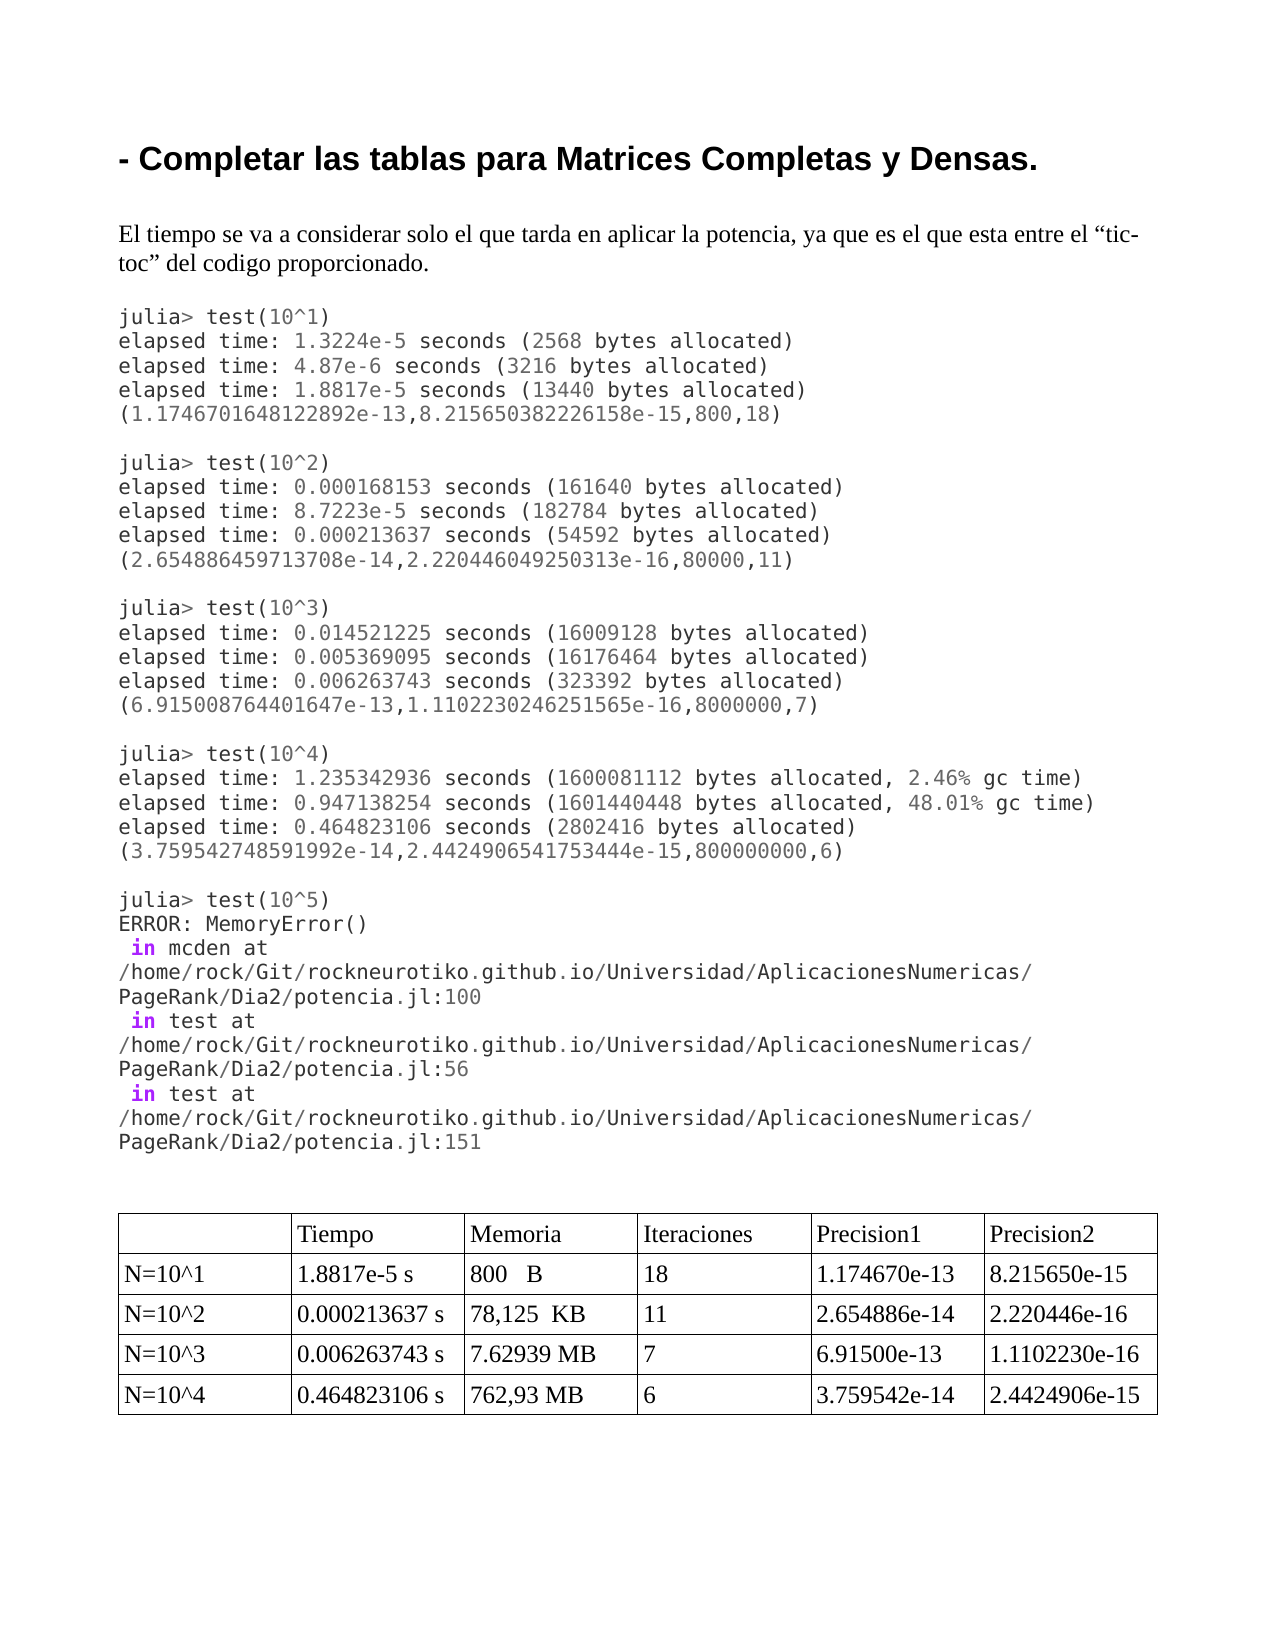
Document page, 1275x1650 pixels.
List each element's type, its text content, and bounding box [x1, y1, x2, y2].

text elapsed time: 1.3224e-5 seconds (2568 bytes allocated) [118, 329, 1157, 354]
table_cell 11 [638, 1295, 811, 1334]
text elapsed time: 0.947138254 seconds (1601440448 bytes allocated, 48.01% gc time) [118, 791, 1157, 815]
text El tiempo se va a considerar solo el que tarda en aplicar la potencia, ya que es el que esta entre el “tic-toc” del codigo proporcionado. [118, 219, 1157, 276]
table_cell 0.006263743 s [292, 1335, 464, 1374]
text ERROR: MemoryError() [118, 912, 1157, 936]
text elapsed time: 0.000168153 seconds (161640 bytes allocated) [118, 475, 1157, 499]
table_header Precision2 [985, 1214, 1157, 1253]
text julia> test(10^3) [118, 596, 1157, 621]
text elapsed time: 0.014521225 seconds (16009128 bytes allocated) [118, 621, 1157, 645]
table_header Iteraciones [638, 1214, 811, 1253]
table_header Precision1 [812, 1214, 984, 1253]
table_cell 3.759542e-14 [812, 1375, 984, 1414]
text julia> test(10^2) [118, 451, 1157, 475]
text (6.915008764401647e-13,1.1102230246251565e-16,8000000,7) [118, 693, 1157, 718]
table_cell N=10^3 [119, 1335, 291, 1374]
table_cell 1.8817e-5 s [292, 1254, 464, 1293]
text julia> test(10^4) [118, 742, 1157, 766]
text (3.759542748591992e-14,2.4424906541753444e-15,800000000,6) [118, 839, 1157, 863]
text elapsed time: 0.464823106 seconds (2802416 bytes allocated) [118, 815, 1157, 839]
text elapsed time: 4.87e-6 seconds (3216 bytes allocated) [118, 354, 1157, 378]
text elapsed time: 0.000213637 seconds (54592 bytes allocated) [118, 523, 1157, 548]
text elapsed time: 1.235342936 seconds (1600081112 bytes allocated, 2.46% gc time) [118, 766, 1157, 791]
table_header Memoria [465, 1214, 637, 1253]
subtitle - Completar las tablas para Matrices Completas y Densas. [118, 139, 1157, 178]
table_cell 6 [638, 1375, 811, 1414]
table_cell 762,93 MB [465, 1375, 637, 1414]
text in mcden at /home/rock/Git/rockneurotiko.github.io/Universidad/AplicacionesNumericas/PageRank/Dia2/potencia.jl:100 [118, 936, 1157, 1009]
text elapsed time: 8.7223e-5 seconds (182784 bytes allocated) [118, 499, 1157, 523]
table_cell 7.62939 MB [465, 1335, 637, 1374]
table_cell 0.000213637 s [292, 1295, 464, 1334]
text elapsed time: 1.8817e-5 seconds (13440 bytes allocated) [118, 378, 1157, 402]
text julia> test(10^1) [118, 305, 1157, 329]
table_cell 2.4424906e-15 [985, 1375, 1157, 1414]
table_header Tiempo [292, 1214, 464, 1253]
table_cell 8.215650e-15 [985, 1254, 1157, 1293]
table_cell 2.654886e-14 [812, 1295, 984, 1334]
text in test at /home/rock/Git/rockneurotiko.github.io/Universidad/AplicacionesNumericas/PageRank/Dia2/potencia.jl:56 [118, 1009, 1157, 1082]
table_cell 1.174670e-13 [812, 1254, 984, 1293]
table_cell 6.91500e-13 [812, 1335, 984, 1374]
text elapsed time: 0.005369095 seconds (16176464 bytes allocated) [118, 645, 1157, 669]
table_cell N=10^1 [119, 1254, 291, 1293]
table_cell 800 B [465, 1254, 637, 1293]
text julia> test(10^5) [118, 888, 1157, 912]
text (1.1746701648122892e-13,8.215650382226158e-15,800,18) [118, 402, 1157, 426]
text (2.654886459713708e-14,2.220446049250313e-16,80000,11) [118, 548, 1157, 572]
text in test at /home/rock/Git/rockneurotiko.github.io/Universidad/AplicacionesNumericas/PageRank/Dia2/potencia.jl:151 [118, 1082, 1157, 1154]
table_cell 78,125 KB [465, 1295, 637, 1334]
table_cell 0.464823106 s [292, 1375, 464, 1414]
table_cell N=10^2 [119, 1295, 291, 1334]
table_cell 2.220446e-16 [985, 1295, 1157, 1334]
text elapsed time: 0.006263743 seconds (323392 bytes allocated) [118, 669, 1157, 693]
table_cell N=10^4 [119, 1375, 291, 1414]
table_cell 1.1102230e-16 [985, 1335, 1157, 1374]
table_cell 18 [638, 1254, 811, 1293]
table_cell 7 [638, 1335, 811, 1374]
table_header [119, 1214, 291, 1253]
